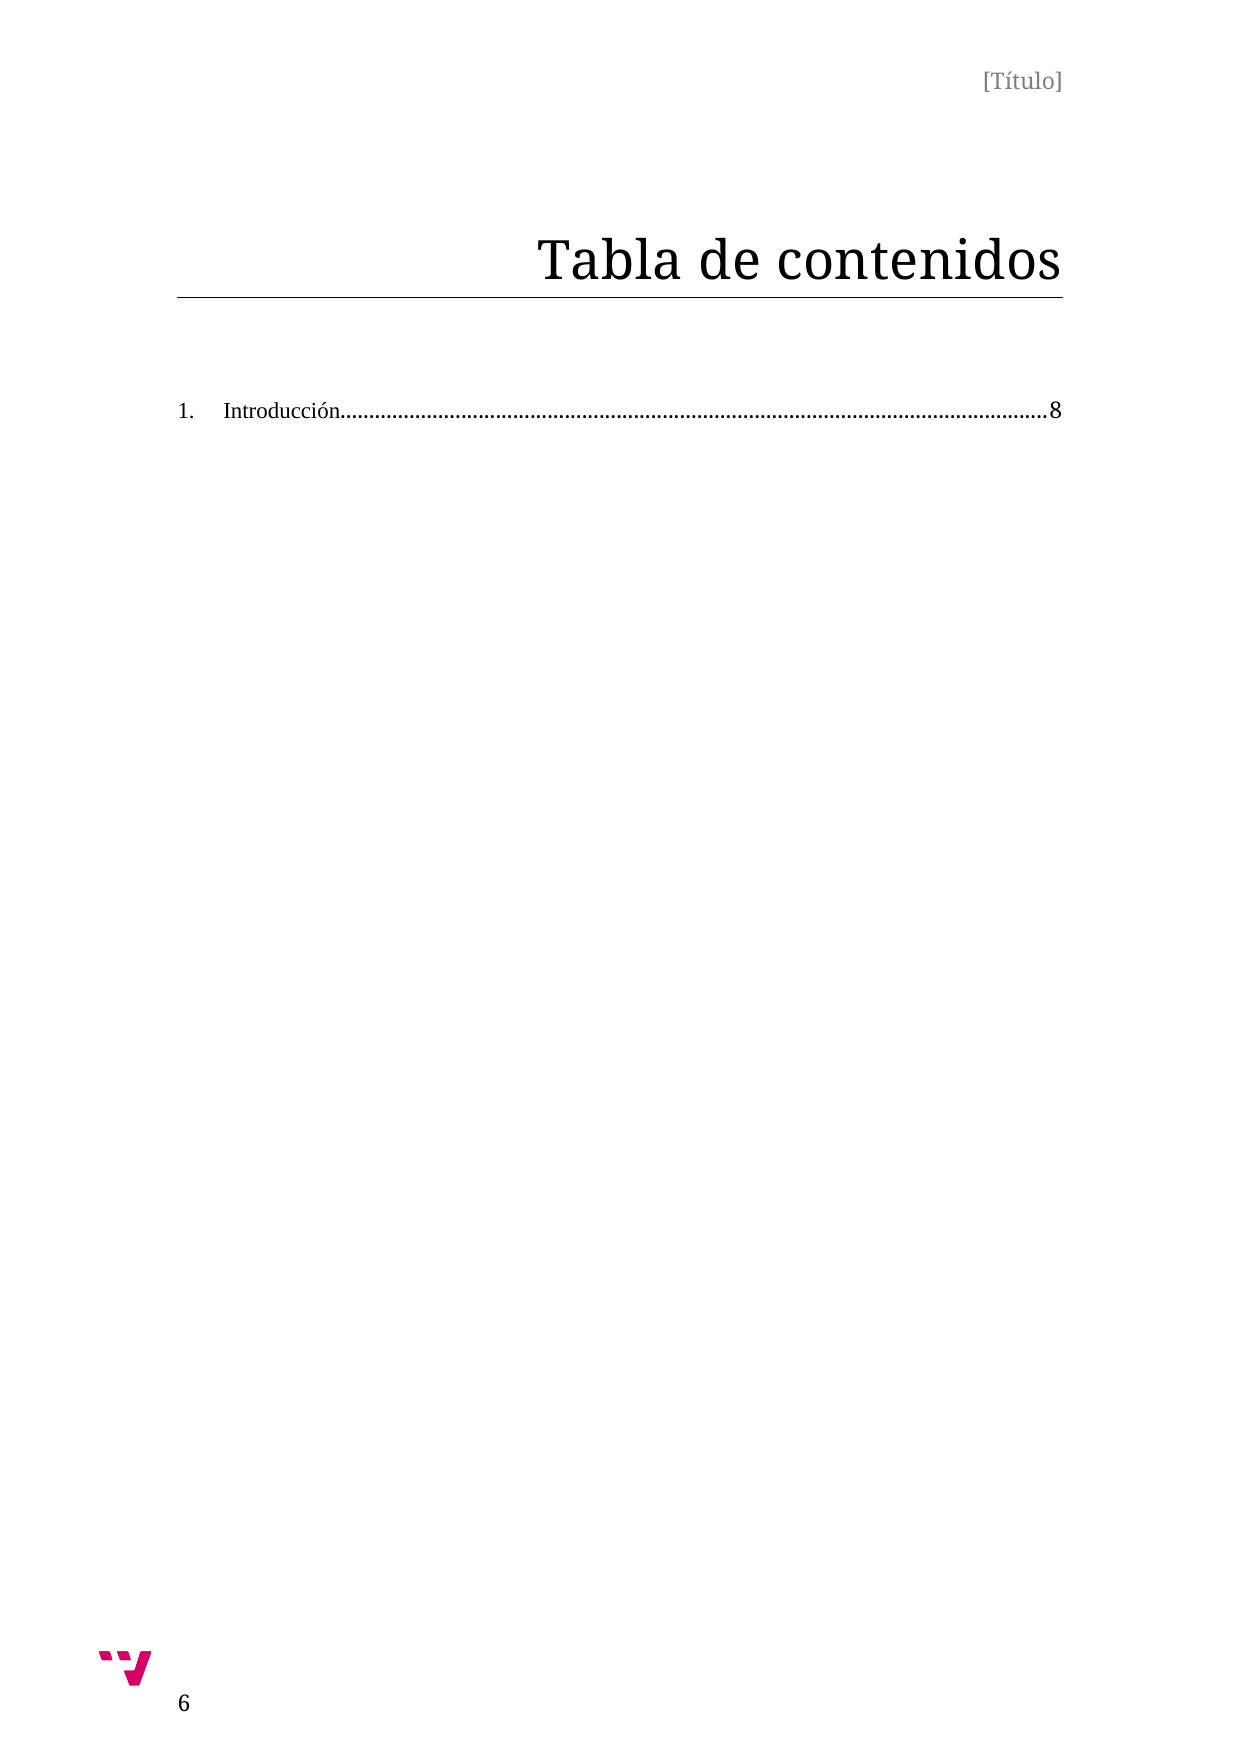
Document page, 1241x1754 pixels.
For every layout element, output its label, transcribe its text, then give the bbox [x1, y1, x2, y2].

picture [98, 1651, 152, 1689]
text 1. Introducción 8 [177, 394, 1063, 425]
title Tabla de contenidos [177, 221, 1063, 297]
